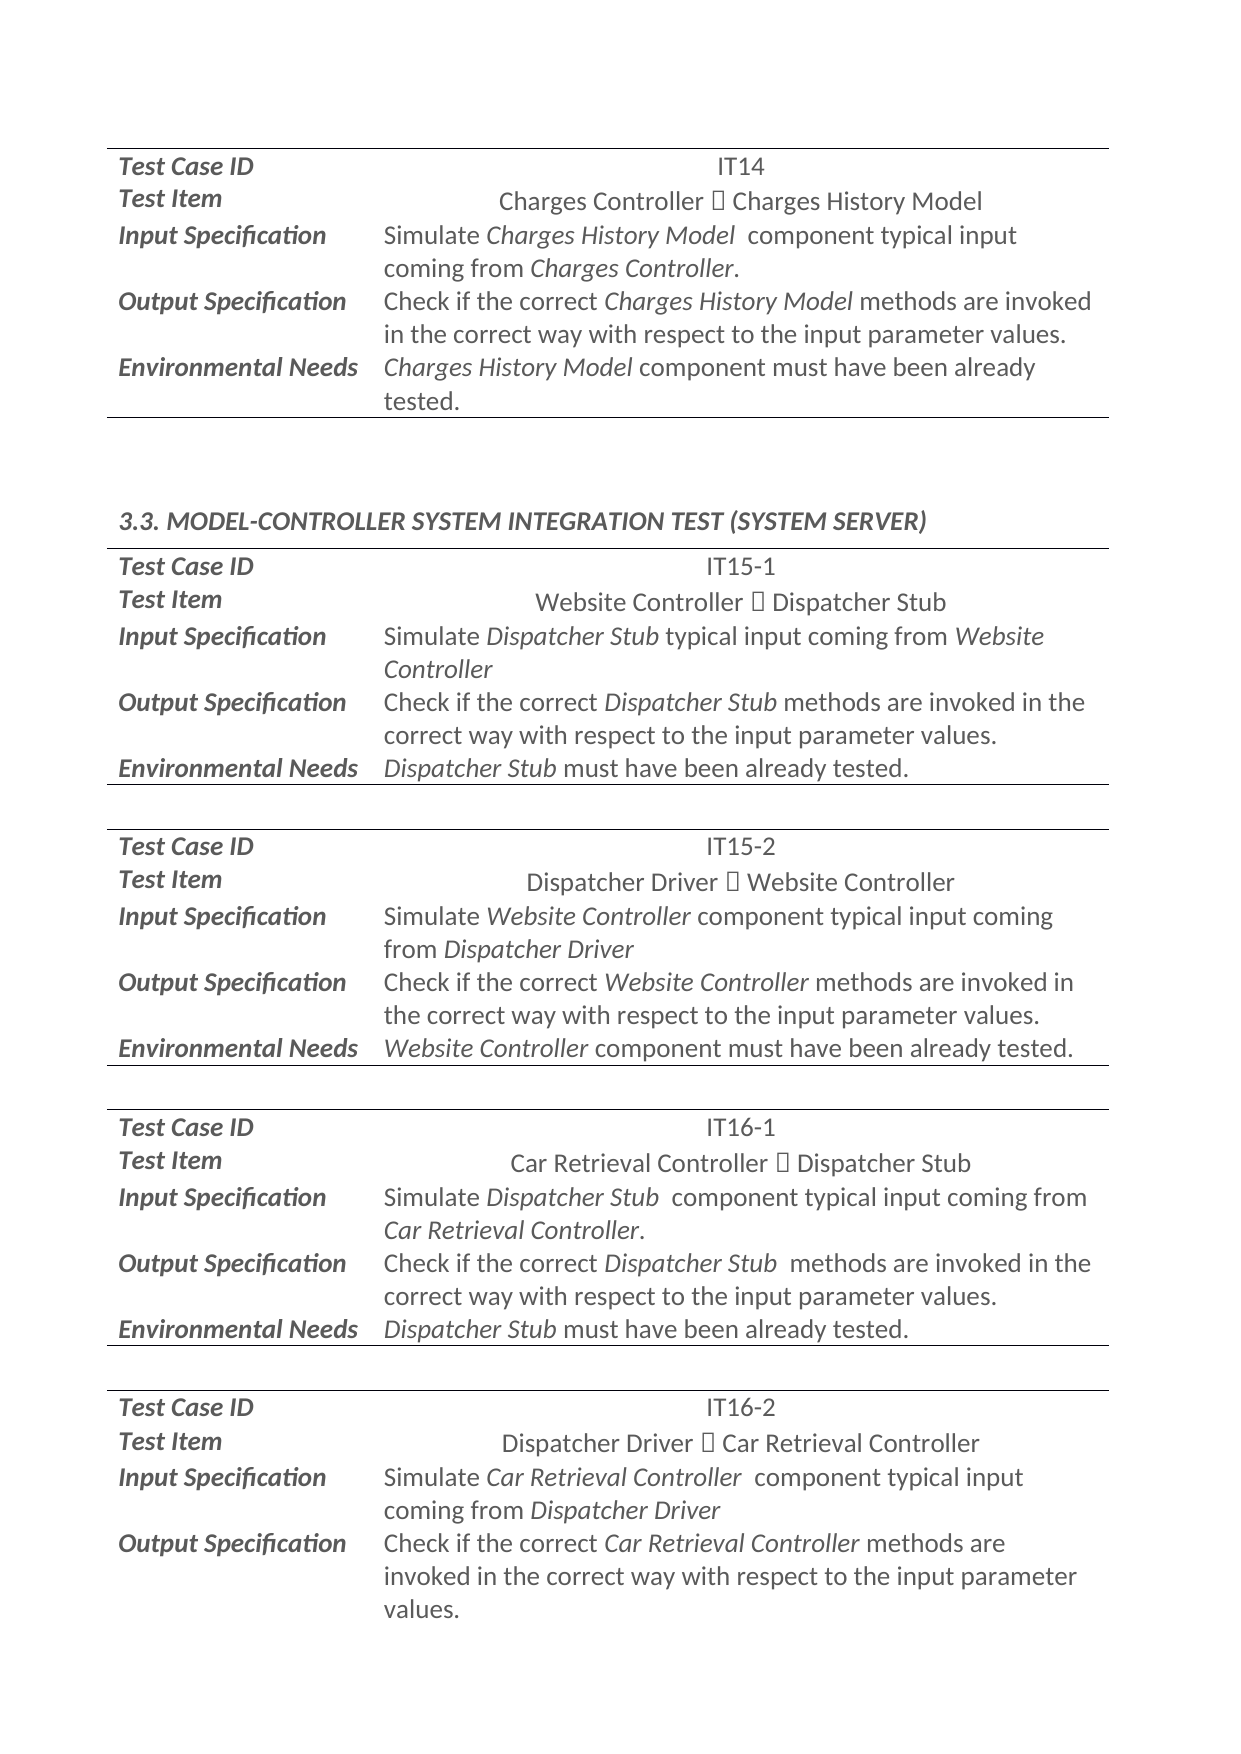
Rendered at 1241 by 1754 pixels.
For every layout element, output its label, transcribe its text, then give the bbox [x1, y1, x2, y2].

table_cell Input Specification [107, 219, 372, 284]
table_cell Output Specification [107, 285, 372, 351]
table_cell Test Item [107, 1424, 372, 1461]
table_cell Output Specification [107, 966, 372, 1032]
table_header Test Case ID [107, 830, 372, 863]
table_cell Environmental Needs [107, 351, 372, 417]
table_cell Charges Controller  Charges History Model [373, 182, 1109, 218]
table_header IT16-1 [373, 1110, 1109, 1143]
table_header Test Case ID [107, 549, 372, 582]
table_cell Test Item [107, 863, 372, 899]
table_cell Simulate Dispatcher Stub typical input coming from Website Controller [373, 619, 1109, 685]
table_cell Check if the correct Charges History Model methods are invoked in the correct way with respect to the input parameter values. [373, 285, 1109, 351]
table_header Test Case ID [107, 1391, 372, 1424]
table_cell Environmental Needs [107, 1312, 372, 1345]
table_cell Test Item [107, 1143, 372, 1180]
table_cell Check if the correct Website Controller methods are invoked in the correct way with respect to the input parameter values. [373, 966, 1109, 1032]
table_cell Check if the correct Dispatcher Stub methods are invoked in the correct way with respect to the input parameter values. [373, 1246, 1109, 1312]
table_cell Website Controller  Dispatcher Stub [373, 582, 1109, 619]
table_cell Check if the correct Dispatcher Stub methods are invoked in the correct way with respect to the input parameter values. [373, 685, 1109, 751]
table_cell Test Item [107, 582, 372, 619]
table_cell Input Specification [107, 900, 372, 966]
table_cell Test Item [107, 182, 372, 218]
table_cell Simulate Charges History Model component typical input coming from Charges Controller. [373, 219, 1109, 284]
table_cell Output Specification [107, 1246, 372, 1312]
table_cell Environmental Needs [107, 751, 372, 784]
table_cell Input Specification [107, 619, 372, 685]
table_header IT15-1 [373, 549, 1109, 582]
table_cell Dispatcher Driver  Website Controller [373, 863, 1109, 899]
table_cell Output Specification [107, 685, 372, 751]
table_cell Website Controller component must have been already tested. [373, 1032, 1109, 1064]
table_cell Input Specification [107, 1461, 372, 1527]
table_cell Dispatcher Stub must have been already tested. [373, 751, 1109, 784]
table_cell Simulate Dispatcher Stub component typical input coming from Car Retrieval Controller. [373, 1180, 1109, 1246]
subtitle 3.3. MODEL-CONTROLLER SYSTEM INTEGRATION TEST (SYSTEM SERVER) [118, 504, 1122, 538]
table_cell Check if the correct Car Retrieval Controller methods are invoked in the correct way with respect to the input parameter values. [373, 1527, 1109, 1626]
table_header Test Case ID [107, 1110, 372, 1143]
table_header Test Case ID [107, 149, 372, 182]
table_cell Environmental Needs [107, 1032, 372, 1064]
table_cell Input Specification [107, 1180, 372, 1246]
table_cell Simulate Website Controller component typical input coming from Dispatcher Driver [373, 900, 1109, 966]
table_cell Charges History Model component must have been already tested. [373, 351, 1109, 417]
table_cell Dispatcher Driver  Car Retrieval Controller [373, 1424, 1109, 1461]
table_cell Simulate Car Retrieval Controller component typical input coming from Dispatcher Driver [373, 1461, 1109, 1527]
table_header IT15-2 [373, 830, 1109, 863]
table_cell Car Retrieval Controller  Dispatcher Stub [373, 1143, 1109, 1180]
table_cell Dispatcher Stub must have been already tested. [373, 1312, 1109, 1345]
table_header IT14 [373, 149, 1109, 182]
table_header IT16-2 [373, 1391, 1109, 1424]
table_cell Output Specification [107, 1527, 372, 1626]
